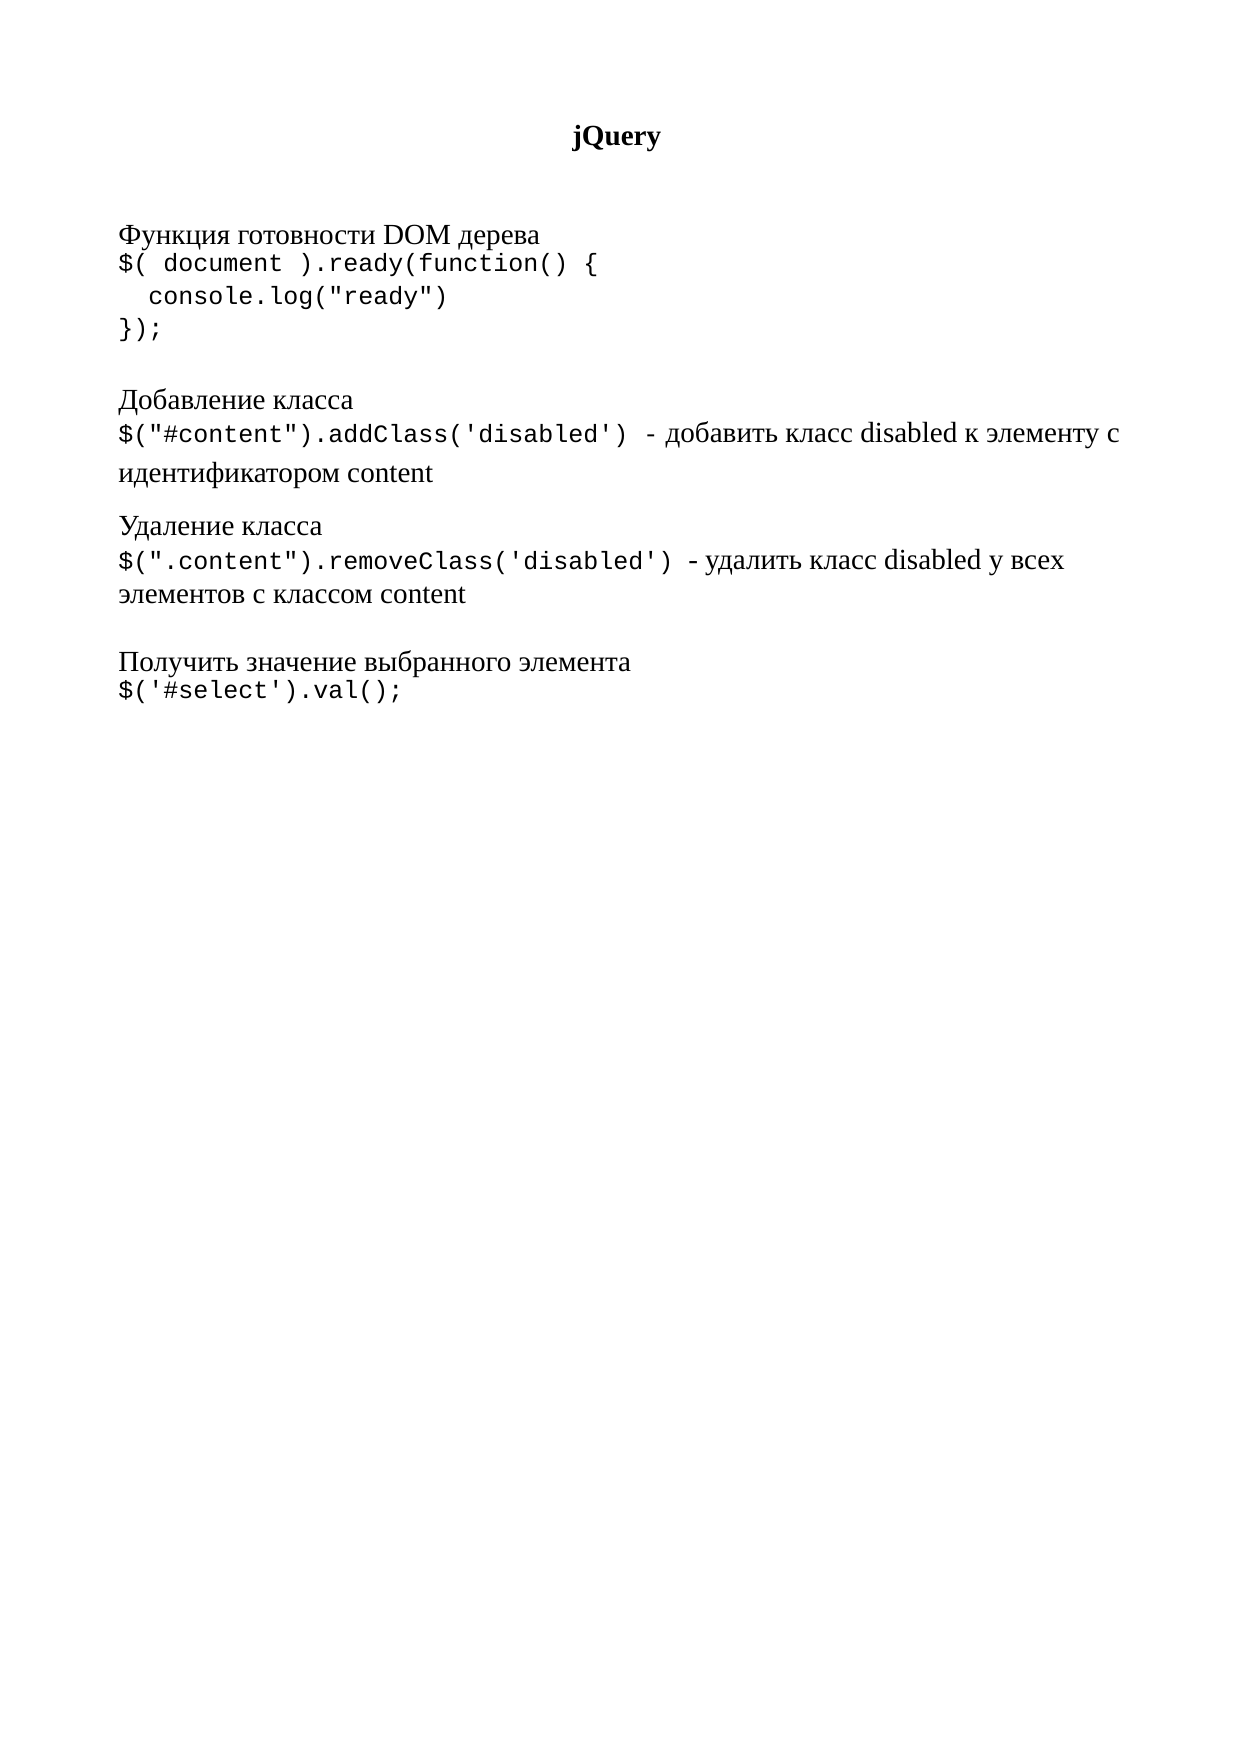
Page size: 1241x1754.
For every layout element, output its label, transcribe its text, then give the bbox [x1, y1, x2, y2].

text $("#content").addClass('disabled') - добавить класс disabled к элементу с идентификатором content [118, 415, 1122, 489]
text $('#select').val(); [118, 677, 1122, 706]
text $(".content").removeClass('disabled') - удалить класс disabled у всех элементов с классом content [118, 542, 1122, 610]
text Добавление класса [118, 382, 1122, 415]
text console.log("ready") [118, 283, 1122, 312]
text Получить значение выбранного элемента [118, 644, 1122, 677]
subtitle jQuery [118, 118, 1122, 152]
text $( document ).ready(function() { [118, 251, 1122, 279]
text Удаление класса [118, 508, 1122, 542]
text }); [118, 316, 1122, 344]
text Функция готовности DOM дерева [118, 217, 1122, 251]
